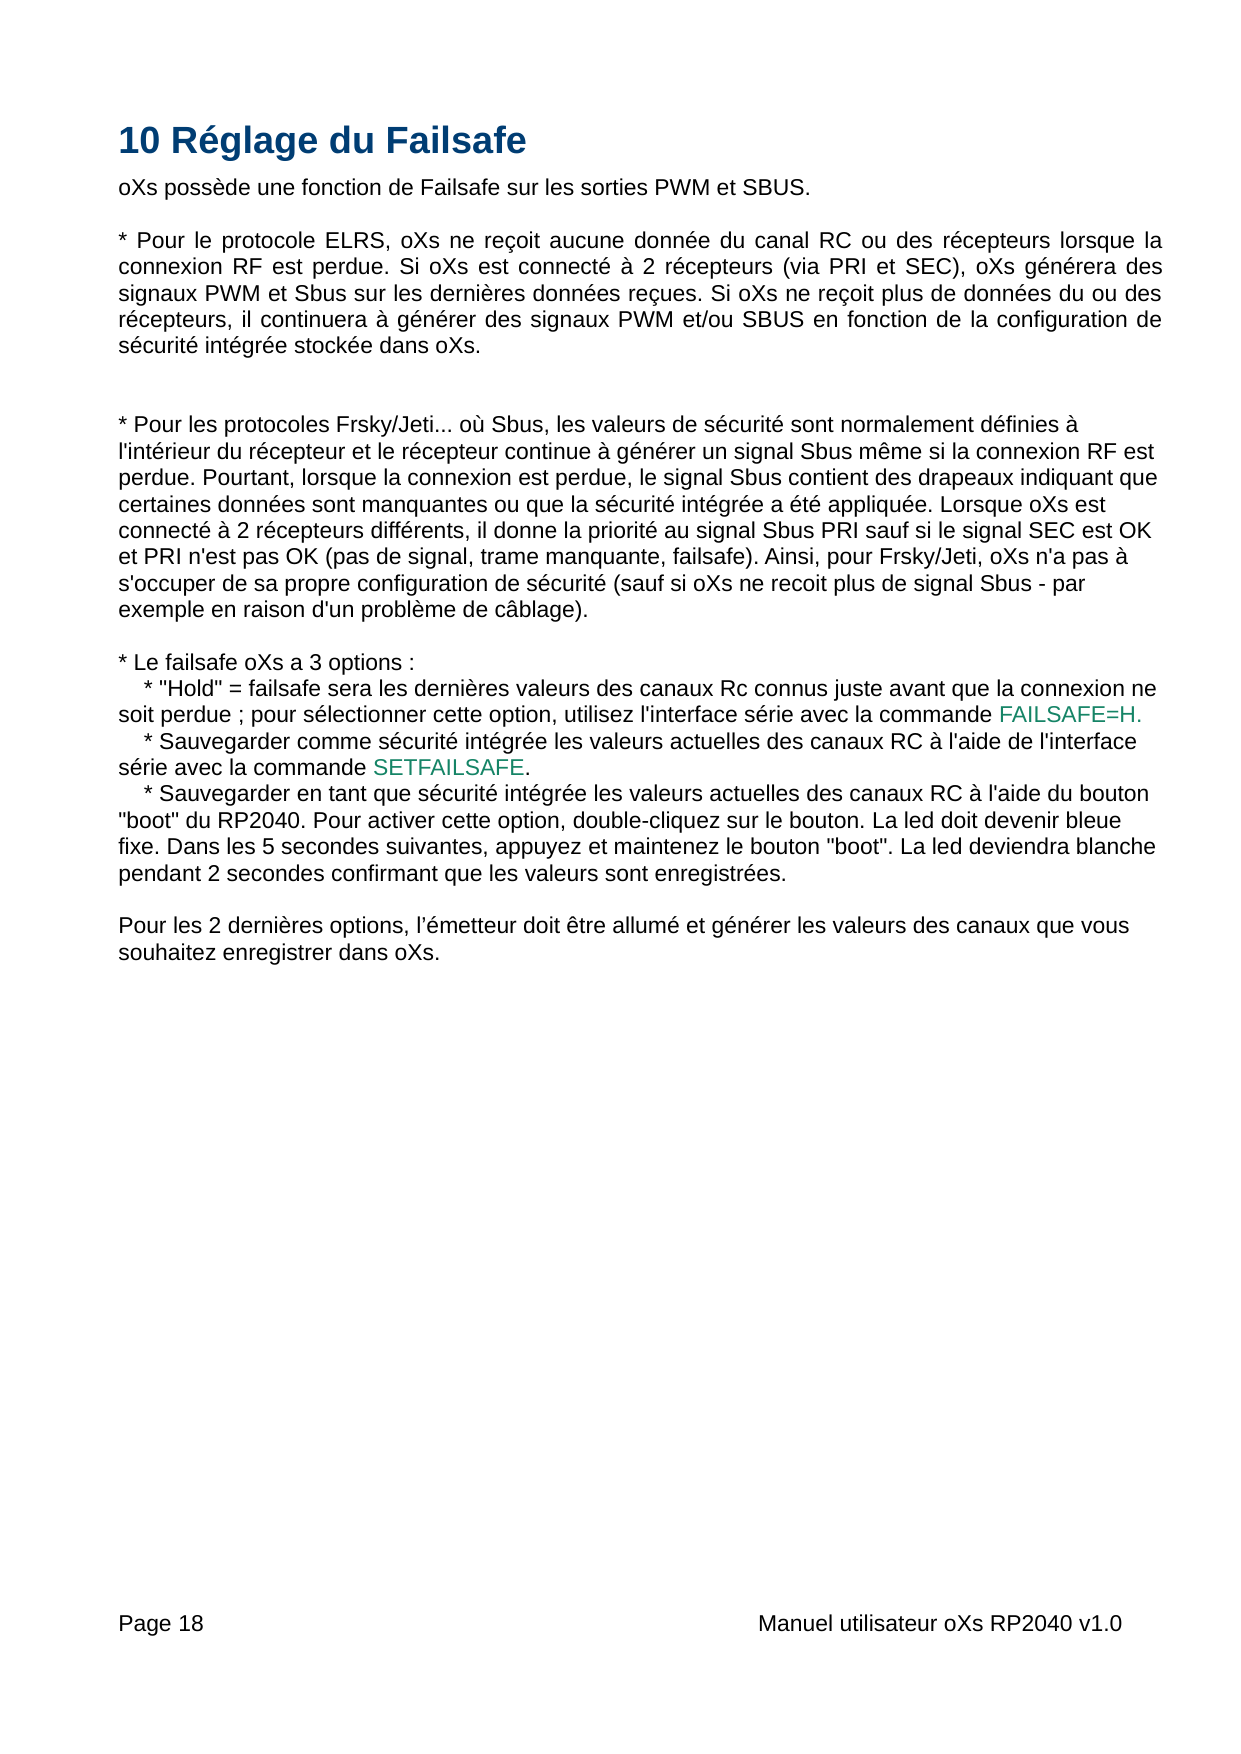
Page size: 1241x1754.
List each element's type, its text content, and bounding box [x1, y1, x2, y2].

text * Le failsafe oXs a 3 options : [118, 649, 1164, 675]
text oXs possède une fonction de Failsafe sur les sorties PWM et SBUS. [118, 174, 1164, 201]
text * Pour le protocole ELRS, oXs ne reçoit aucune donnée du canal RC ou des récepteurs lorsque la connexion RF est perdue. Si oXs est connecté à 2 récepteurs (via PRI et SEC), oXs générera des signaux PWM et Sbus sur les dernières données reçues. Si oXs ne reçoit plus de données du ou des récepteurs, il continuera à générer des signaux PWM et/ou SBUS en fonction de la configuration de sécurité intégrée stockée dans oXs. [118, 227, 1164, 359]
text * "Hold" = failsafe sera les dernières valeurs des canaux Rc connus juste avant que la connexion ne soit perdue ; pour sélectionner cette option, utilisez l'interface série avec la commande FAILSAFE=H. [118, 675, 1164, 728]
text * Sauvegarder en tant que sécurité intégrée les valeurs actuelles des canaux RC à l'aide du bouton "boot" du RP2040. Pour activer cette option, double-cliquez sur le bouton. La led doit devenir bleue fixe. Dans les 5 secondes suivantes, appuyez et maintenez le bouton "boot". La led deviendra blanche pendant 2 secondes confirmant que les valeurs sont enregistrées. [118, 780, 1164, 886]
text * Pour les protocoles Frsky/Jeti... où Sbus, les valeurs de sécurité sont normalement définies à l'intérieur du récepteur et le récepteur continue à générer un signal Sbus même si la connexion RF est perdue. Pourtant, lorsque la connexion est perdue, le signal Sbus contient des drapeaux indiquant que certaines données sont manquantes ou que la sécurité intégrée a été appliquée. Lorsque oXs est connecté à 2 récepteurs différents, il donne la priorité au signal Sbus PRI sauf si le signal SEC est OK et PRI n'est pas OK (pas de signal, trame manquante, failsafe). Ainsi, pour Frsky/Jeti, oXs n'a pas à s'occuper de sa propre configuration de sécurité (sauf si oXs ne recoit plus de signal Sbus - par exemple en raison d'un problème de câblage). [118, 411, 1164, 622]
subtitle 10 Réglage du Failsafe [118, 118, 1164, 162]
text Pour les 2 dernières options, l’émetteur doit être allumé et générer les valeurs des canaux que vous souhaitez enregistrer dans oXs. [118, 912, 1164, 965]
text * Sauvegarder comme sécurité intégrée les valeurs actuelles des canaux RC à l'aide de l'interface série avec la commande SETFAILSAFE. [118, 728, 1164, 780]
